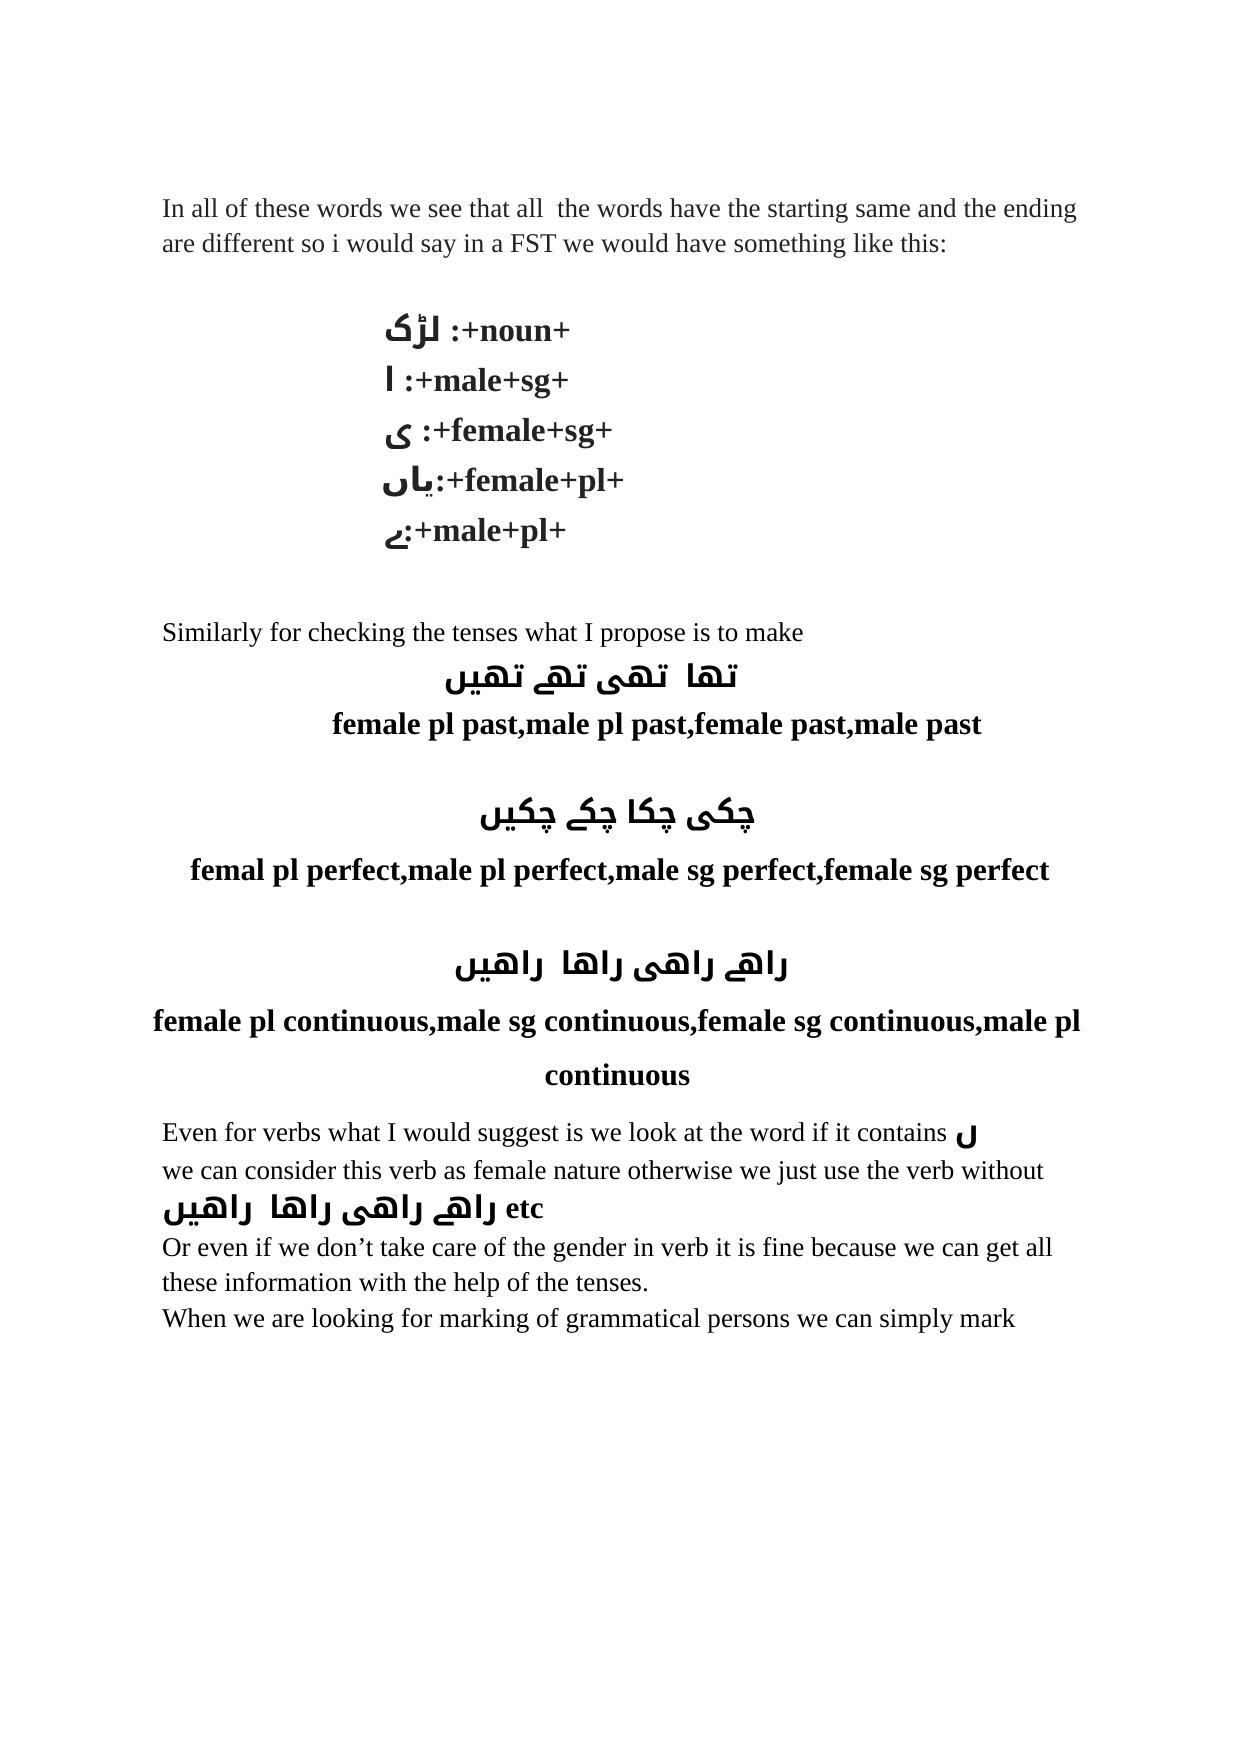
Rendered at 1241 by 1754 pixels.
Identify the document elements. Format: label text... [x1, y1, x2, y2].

text چکی چکا چکے چکیں [150, 794, 1084, 830]
text female pl continuous,male sg continuous,female sg continuous,male pl continuous [150, 1002, 1084, 1092]
text ے:+male+pl+ [162, 511, 1078, 549]
text we can consider this verb as female nature otherwise we just use the verb without [162, 1154, 1078, 1185]
text When we are looking for marking of grammatical persons we can simply mark [162, 1302, 1078, 1333]
text In all of these words we see that all the words have the starting same and the ending are different so i would say in a FST we would have something like this: [162, 192, 1078, 258]
text Or even if we don’t take care of the gender in verb it is fine because we can get all these information with the help of the tenses. [162, 1231, 1078, 1298]
text female pl past,male pl past,female past,male past [162, 705, 1078, 741]
text یاں:+female+pl+ [162, 461, 1078, 499]
text تها تهی تهے تهیں [162, 658, 1078, 694]
text لڑک :+noun+ [162, 311, 1078, 349]
text Even for verbs what I would suggest is we look at the word if it contains ں [162, 1112, 1078, 1148]
text راهے راهی راها راهیں etc [162, 1189, 1078, 1225]
text Similarly for checking the tenses what I propose is to make [162, 616, 1078, 647]
text راهے راهی راها راهیں [150, 945, 1084, 981]
text ی :+female+sg+ [162, 411, 1078, 449]
text ا :+male+sg+ [162, 361, 1078, 399]
text femal pl perfect,male pl perfect,male sg perfect,female sg perfect [162, 851, 1078, 887]
